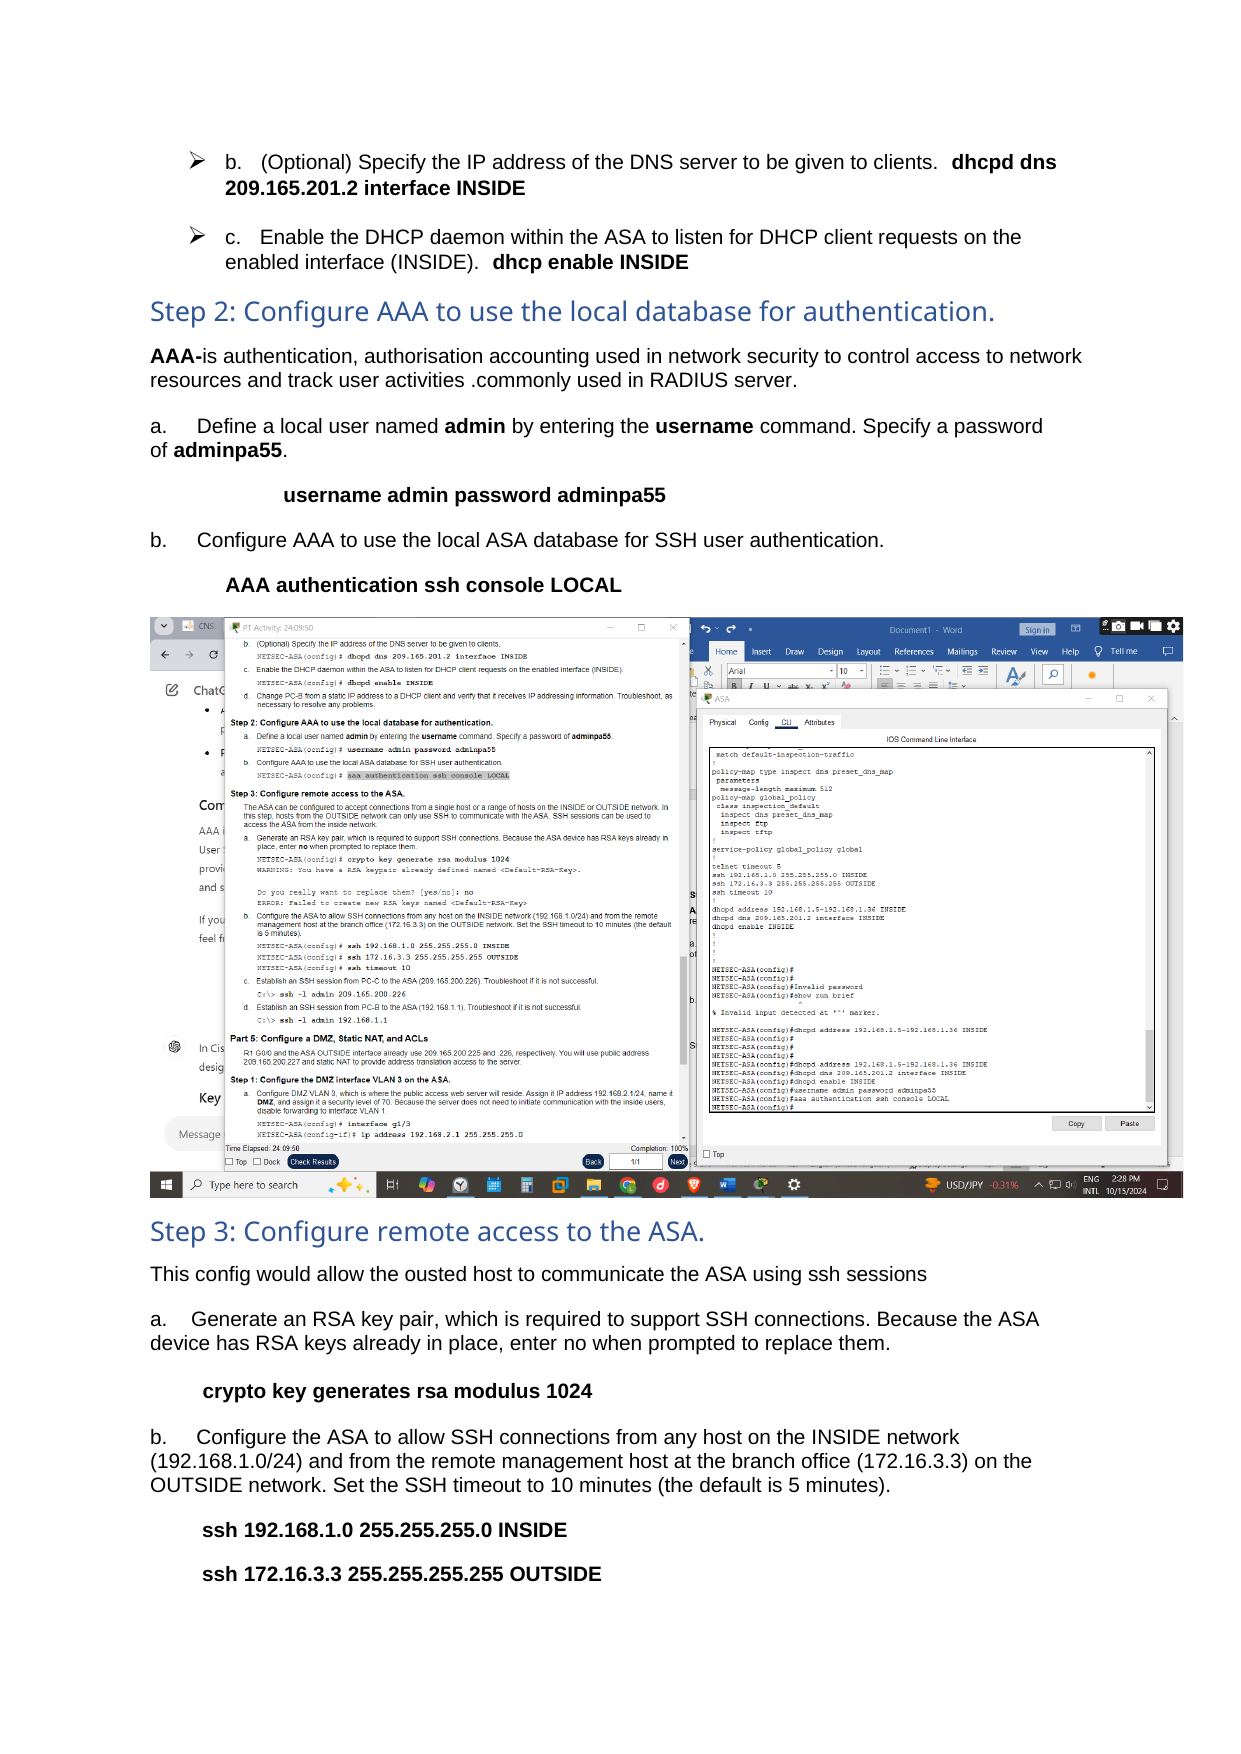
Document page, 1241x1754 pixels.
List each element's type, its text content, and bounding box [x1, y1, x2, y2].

text a. Define a local user named admin by entering the username command. Specify a password of adminpa55. [150, 414, 1090, 462]
subtitle Step 3: Configure remote access to the ASA. [150, 1212, 1090, 1249]
list c. Enable the DHCP daemon within the ASA to listen for DHCP client requests on the enabled interface (INSIDE). dhcp enable INSIDE [187, 225, 1090, 276]
list b. (Optional) Specify the IP address of the DNS server to be given to clients. dhcpd dns 209.165.201.2 interface INSIDE [187, 150, 1090, 200]
text b. Configure the ASA to allow SSH connections from any host on the INSIDE network (192.168.1.0/24) and from the remote management host at the branch office (172.16.3.3) on the OUTSIDE network. Set the SSH timeout to 10 minutes (the default is 5 minutes). [150, 1425, 1090, 1497]
text ssh 172.16.3.3 255.255.255.255 OUTSIDE [150, 1562, 1090, 1586]
text b. Configure AAA to use the local ASA database for SSH user authentication. [150, 528, 1090, 552]
text AAA-is authentication, authorisation accounting used in network security to control access to network resources and track user activities .commonly used in RADIUS server. [150, 343, 1090, 391]
text crypto key generates rsa modulus 1024 [150, 1375, 1090, 1404]
text This config would allow the ousted host to communicate the ASA using ssh sessions [150, 1262, 1090, 1286]
text ssh 192.168.1.0 255.255.255.0 INSIDE [150, 1517, 1090, 1541]
subtitle Step 2: Configure AAA to use the local database for authentication. [150, 292, 1090, 329]
text a. Generate an RSA key pair, which is required to support SSH connections. Because the ASA device has RSA keys already in place, enter no when prompted to replace them. [150, 1306, 1090, 1354]
text AAA authentication ssh console LOCAL [150, 573, 1090, 597]
text username admin password adminpa55 [150, 483, 1090, 507]
